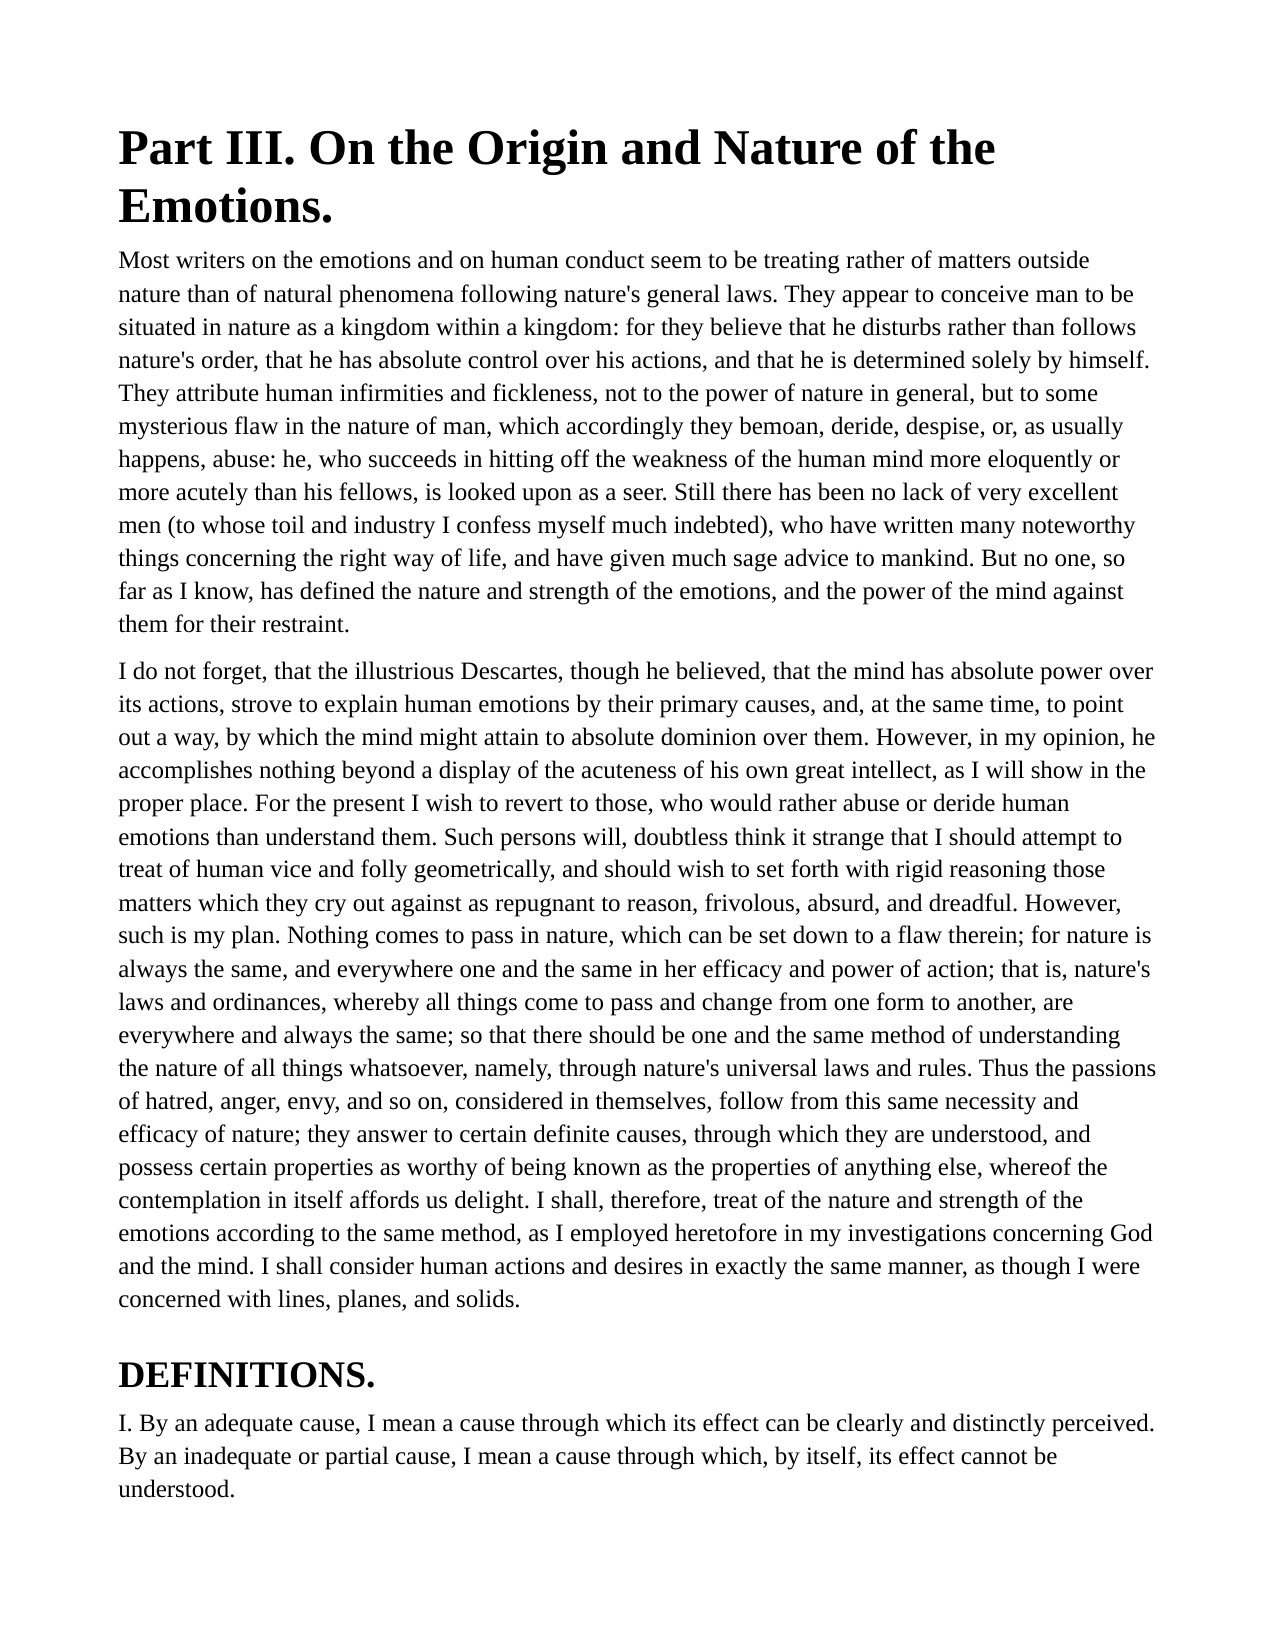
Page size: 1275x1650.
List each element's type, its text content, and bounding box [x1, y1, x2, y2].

subtitle Part III. On the Origin and Nature of the Emotions. [118, 118, 1157, 233]
text I do not forget, that the illustrious Descartes, though he believed, that the mind has absolute power over its actions, strove to explain human emotions by their primary causes, and, at the same time, to point out a way, by which the mind might attain to absolute dominion over them. However, in my opinion, he accomplishes nothing beyond a display of the acuteness of his own great intellect, as I will show in the proper place. For the present I wish to revert to those, who would rather abuse or deride human emotions than understand them. Such persons will, doubtless think it strange that I should attempt to treat of human vice and folly geometrically, and should wish to set forth with rigid reasoning those matters which they cry out against as repugnant to reason, frivolous, absurd, and dreadful. However, such is my plan. Nothing comes to pass in nature, which can be set down to a flaw therein; for nature is always the same, and everywhere one and the same in her efficacy and power of action; that is, nature's laws and ordinances, whereby all things come to pass and change from one form to another, are everywhere and always the same; so that there should be one and the same method of understanding the nature of all things whatsoever, namely, through nature's universal laws and rules. Thus the passions of hatred, anger, envy, and so on, considered in themselves, follow from this same necessity and efficacy of nature; they answer to certain definite causes, through which they are understood, and possess certain properties as worthy of being known as the properties of anything else, whereof the contemplation in itself affords us delight. I shall, therefore, treat of the nature and strength of the emotions according to the same method, as I employed heretofore in my investigations concerning God and the mind. I shall consider human actions and desires in exactly the same manner, as though I were concerned with lines, planes, and solids. [118, 656, 1157, 1313]
subtitle DEFINITIONS. [118, 1352, 1157, 1395]
text I. By an adequate cause, I mean a cause through which its effect can be clearly and distinctly perceived. By an inadequate or partial cause, I mean a cause through which, by itself, its effect cannot be understood. [118, 1408, 1157, 1503]
text Most writers on the emotions and on human conduct seem to be treating rather of matters outside nature than of natural phenomena following nature's general laws. They appear to conceive man to be situated in nature as a kingdom within a kingdom: for they believe that he disturbs rather than follows nature's order, that he has absolute control over his actions, and that he is determined solely by himself. They attribute human infirmities and fickleness, not to the power of nature in general, but to some mysterious flaw in the nature of man, which accordingly they bemoan, deride, despise, or, as usually happens, abuse: he, who succeeds in hitting off the weakness of the human mind more eloquently or more acutely than his fellows, is looked upon as a seer. Still there has been no lack of very excellent men (to whose toil and industry I confess myself much indebted), who have written many noteworthy things concerning the right way of life, and have given much sage advice to mankind. But no one, so far as I know, has defined the nature and strength of the emotions, and the power of the mind against them for their restraint. [118, 246, 1157, 638]
